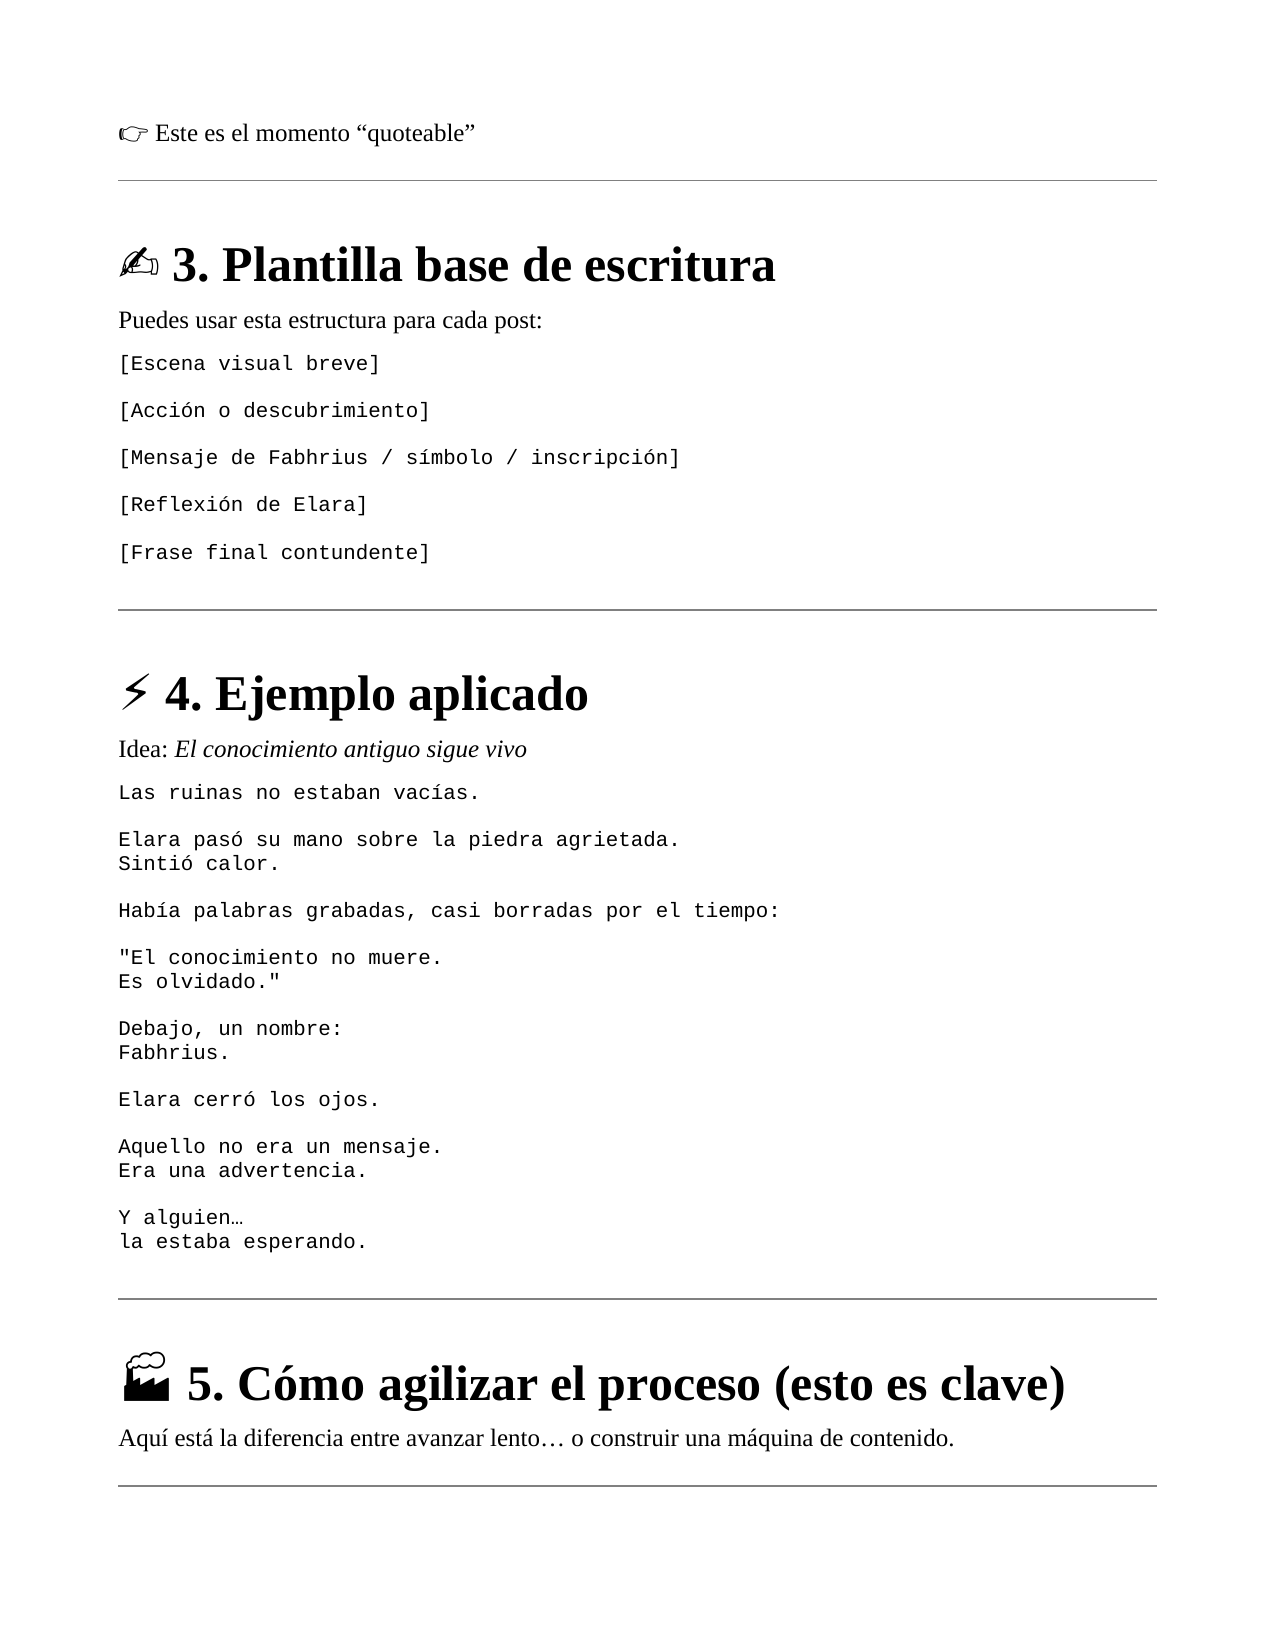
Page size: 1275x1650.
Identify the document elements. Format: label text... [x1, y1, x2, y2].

text Aquí está la diferencia entre avanzar lento… o construir una máquina de contenido. [118, 1423, 1157, 1452]
text [Mensaje de Fabhrius / símbolo / inscripción] [118, 447, 1157, 471]
subtitle 🏭 5. Cómo agilizar el proceso (esto es clave) [118, 1353, 1157, 1411]
text "El conocimiento no muere. [118, 947, 1157, 971]
subtitle ✍️ 3. Plantilla base de escritura [118, 235, 1157, 292]
text Sintió calor. [118, 853, 1157, 876]
text Fabhrius. [118, 1042, 1157, 1066]
text Idea: El conocimiento antiguo sigue vivo [118, 734, 1157, 763]
text Y alguien… [118, 1207, 1157, 1231]
text Puedes usar esta estructura para cada post: [118, 305, 1157, 334]
text Elara pasó su mano sobre la piedra agrietada. [118, 829, 1157, 853]
text Elara cerró los ojos. [118, 1089, 1157, 1113]
text [Frase final contundente] [118, 542, 1157, 565]
subtitle ⚡ 4. Ejemplo aplicado [118, 664, 1157, 722]
text Debajo, un nombre: [118, 1018, 1157, 1042]
text [Acción o descubrimiento] [118, 400, 1157, 423]
text [Escena visual breve] [118, 353, 1157, 376]
text [Reflexión de Elara] [118, 494, 1157, 518]
text Había palabras grabadas, casi borradas por el tiempo: [118, 900, 1157, 924]
text 👉 Este es el momento “quoteable” [118, 118, 1157, 147]
text Es olvidado." [118, 971, 1157, 994]
text Aquello no era un mensaje. [118, 1136, 1157, 1160]
text Era una advertencia. [118, 1160, 1157, 1184]
text Las ruinas no estaban vacías. [118, 782, 1157, 805]
text la estaba esperando. [118, 1231, 1157, 1255]
